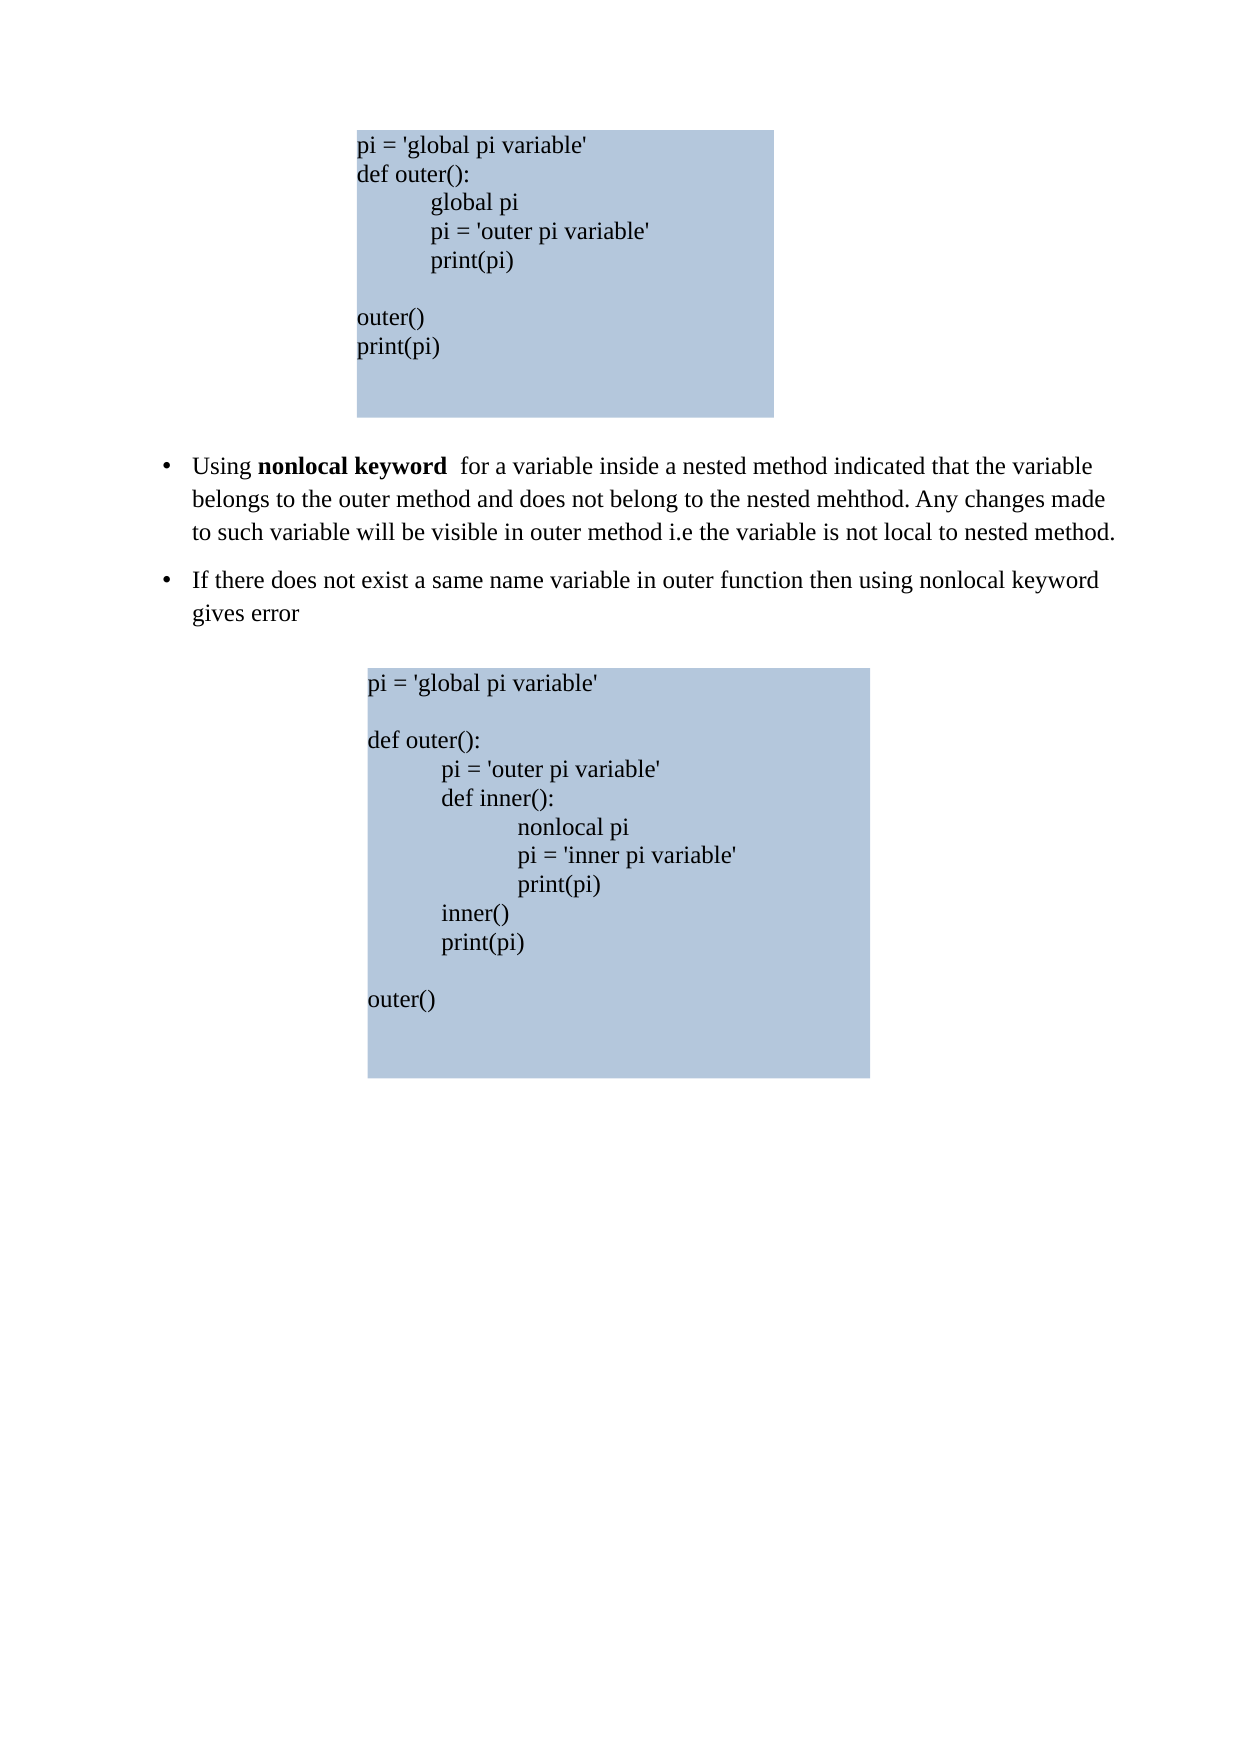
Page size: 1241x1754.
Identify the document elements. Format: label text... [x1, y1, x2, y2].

list If there does not exist a same name variable in outer function then using nonlocal keyword gives error [162, 565, 1122, 627]
list Using nonlocal keyword for a variable inside a nested method indicated that the variable belongs to the outer method and does not belong to the nested mehthod. Any changes made to such variable will be visible in outer method i.e the variable is not local to nested method. [162, 451, 1122, 546]
